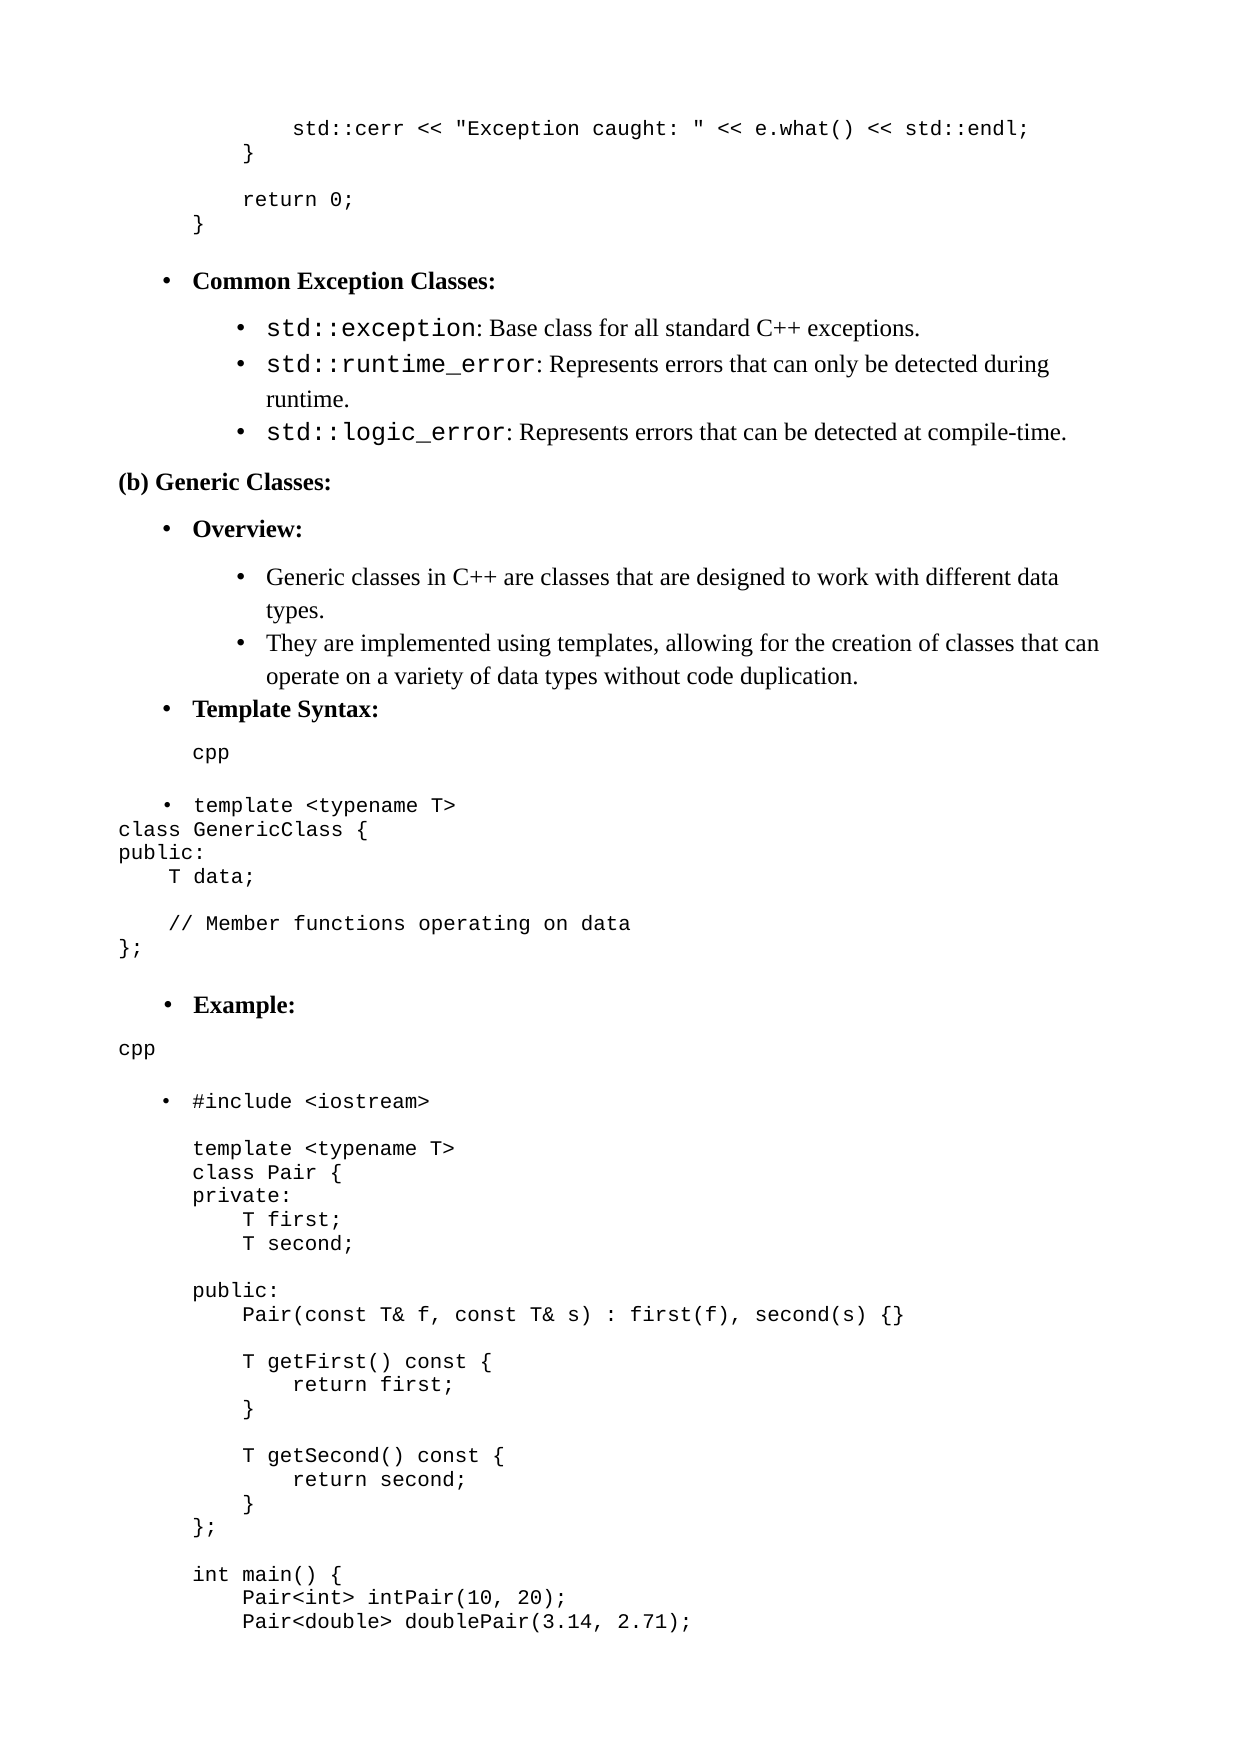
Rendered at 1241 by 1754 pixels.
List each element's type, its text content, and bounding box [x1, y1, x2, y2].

list Template Syntax: [162, 694, 1122, 723]
list return first; [162, 1374, 1122, 1398]
list return second; [162, 1469, 1122, 1493]
list return 0; [162, 189, 1122, 213]
list std::runtime_error: Represents errors that can only be detected during runtime. [236, 349, 1122, 413]
list They are implemented using templates, allowing for the creation of classes that can operate on a variety of data types without code duplication. [236, 628, 1122, 690]
list Pair(const T& f, const T& s) : first(f), second(s) {} [162, 1303, 1122, 1327]
list int main() { [162, 1564, 1122, 1587]
text class GenericClass { [118, 819, 1122, 842]
text cpp [118, 1038, 1122, 1061]
list class Pair { [162, 1162, 1122, 1185]
list Common Exception Classes: [162, 266, 1122, 294]
list T getFirst() const { [162, 1351, 1122, 1374]
text (b) Generic Classes: [118, 467, 1122, 496]
text }; [118, 937, 1122, 961]
list Pair<int> intPair(10, 20); [162, 1587, 1122, 1611]
list template <typename T> [162, 1138, 1122, 1162]
list std::logic_error: Represents errors that can be detected at compile-time. [236, 417, 1122, 448]
text T data; [118, 866, 1122, 889]
list cpp [162, 742, 1122, 766]
list std::cerr << "Exception caught: " << e.what() << std::endl; [162, 118, 1122, 142]
list #include <iostream> [162, 1091, 1122, 1114]
list T second; [162, 1233, 1122, 1256]
list std::exception: Base class for all standard C++ exceptions. [236, 313, 1122, 344]
list } [162, 213, 1122, 236]
list Example: [164, 990, 1122, 1019]
list template <typename T> [164, 795, 1122, 819]
list } [162, 1398, 1122, 1422]
list Overview: [162, 514, 1122, 543]
list private: [162, 1185, 1122, 1209]
list } [162, 1493, 1122, 1516]
list Generic classes in C++ are classes that are designed to work with different data types. [236, 562, 1122, 624]
list }; [162, 1516, 1122, 1540]
text // Member functions operating on data [118, 913, 1122, 937]
list T getSecond() const { [162, 1445, 1122, 1469]
list T first; [162, 1209, 1122, 1233]
list } [162, 142, 1122, 165]
list Pair<double> doublePair(3.14, 2.71); [162, 1611, 1122, 1634]
text public: [118, 842, 1122, 866]
list public: [162, 1280, 1122, 1303]
